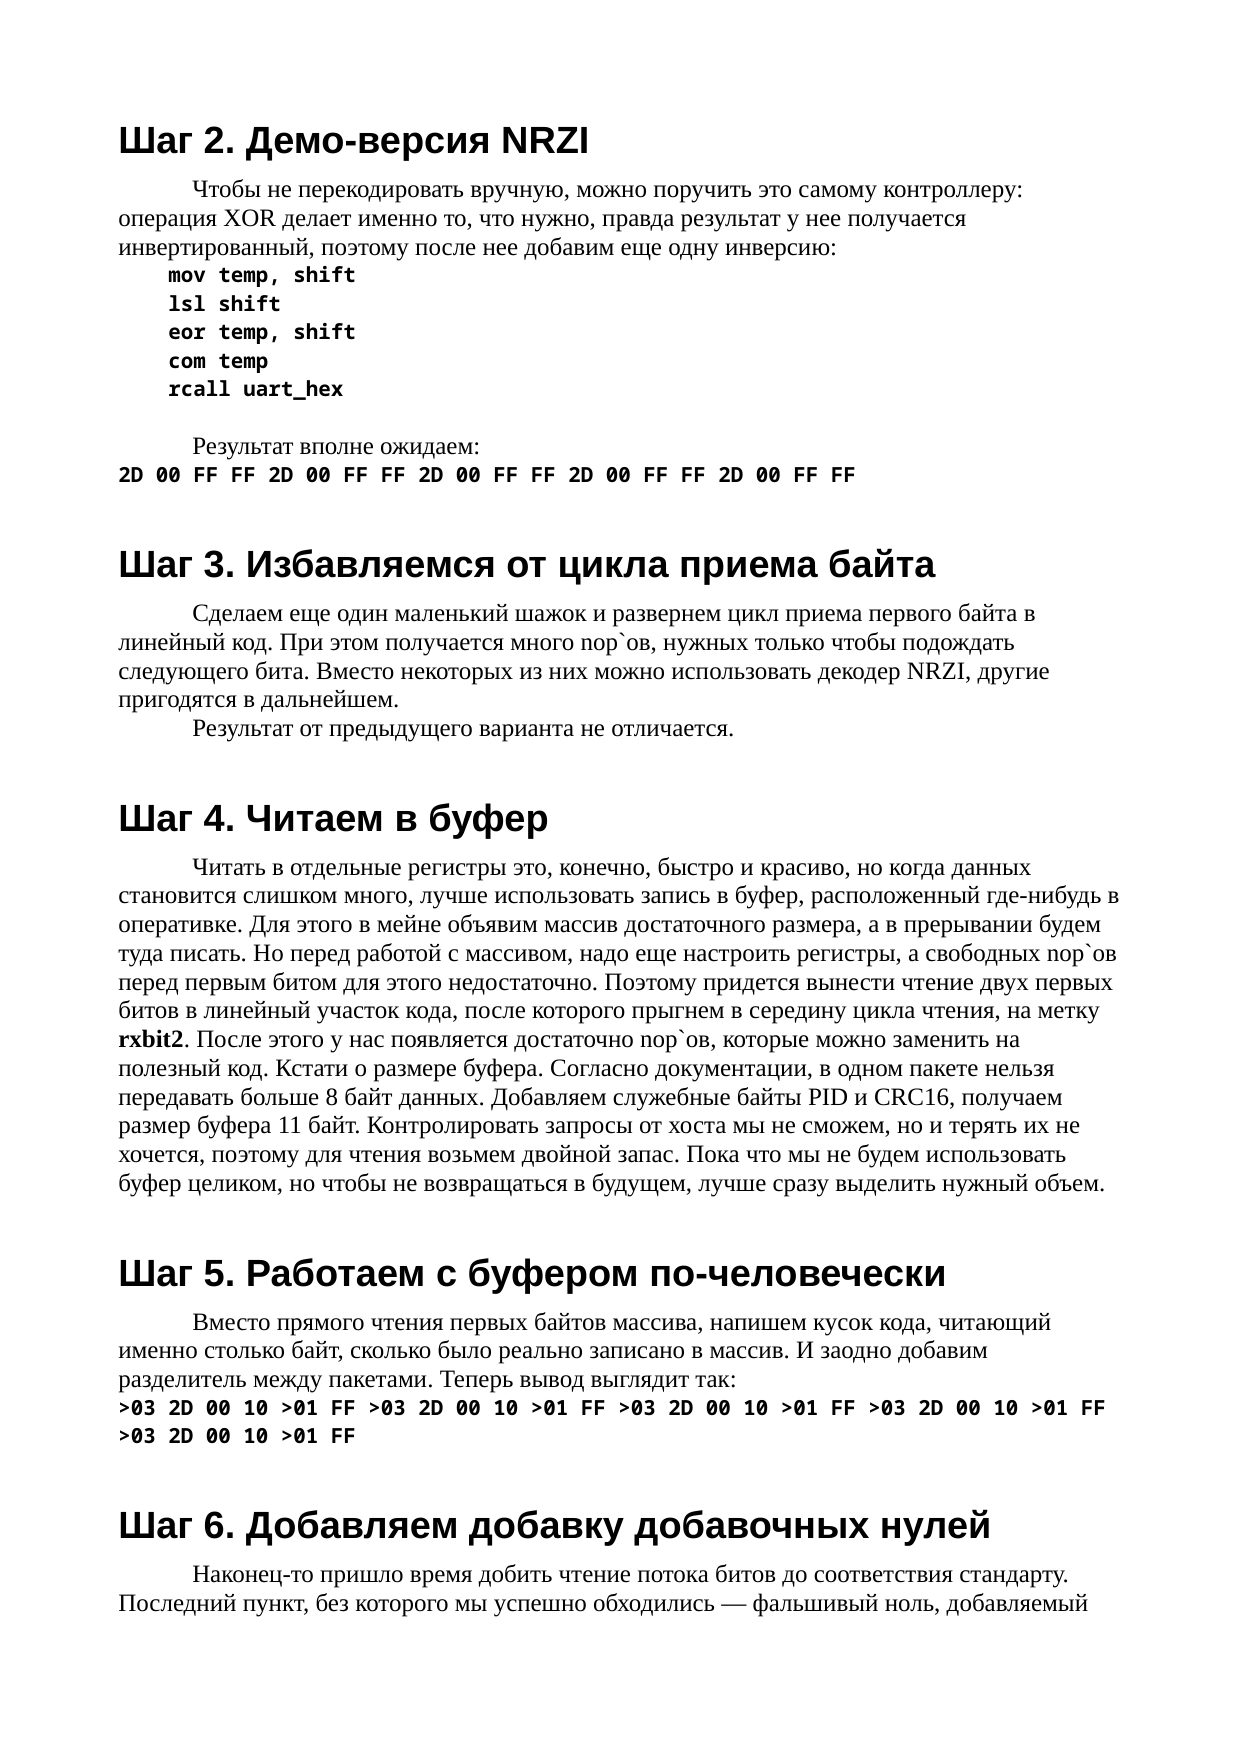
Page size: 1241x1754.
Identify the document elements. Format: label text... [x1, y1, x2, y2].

text Чтобы не перекодировать вручную, можно поручить это самому контроллеру: операция XOR делает именно то, что нужно, правда результат у нее получается инвертированный, поэтому после нее добавим еще одну инверсию: [118, 174, 1122, 261]
text Результат вполне ожидаем: [118, 431, 1122, 460]
text com temp [118, 346, 1122, 374]
text Наконец-то пришло время добить чтение потока битов до соответствия стандарту. Последний пункт, без которого мы успешно обходились — фальшивый ноль, добавляемый [118, 1559, 1122, 1617]
text Результат от предыдущего варианта не отличается. [118, 713, 1122, 742]
text lsl shift [118, 289, 1122, 317]
subtitle Шаг 4. Читаем в буфер [118, 796, 1122, 839]
subtitle Шаг 6. Добавляем добавку добавочных нулей [118, 1503, 1122, 1547]
subtitle Шаг 5. Работаем с буфером по-человечески [118, 1251, 1122, 1294]
subtitle Шаг 2. Демо-версия NRZI [118, 118, 1122, 162]
text 2D 00 FF FF 2D 00 FF FF 2D 00 FF FF 2D 00 FF FF 2D 00 FF FF [118, 460, 1122, 517]
text eor temp, shift [118, 317, 1122, 346]
text mov temp, shift [118, 261, 1122, 289]
text >03 2D 00 10 >01 FF >03 2D 00 10 >01 FF >03 2D 00 10 >01 FF >03 2D 00 10 >01 FF >03 2D 00 10 >01 FF [118, 1393, 1122, 1478]
text rcall uart_hex [118, 374, 1122, 403]
text Вместо прямого чтения первых байтов массива, напишем кусок кода, читающий именно столько байт, сколько было реально записано в массив. И заодно добавим разделитель между пакетами. Теперь вывод выглядит так: [118, 1307, 1122, 1393]
subtitle Шаг 3. Избавляемся от цикла приема байта [118, 542, 1122, 586]
text Читать в отдельные регистры это, конечно, быстро и красиво, но когда данных становится слишком много, лучше использовать запись в буфер, расположенный где-нибудь в оперативке. Для этого в мейне объявим массив достаточного размера, а в прерывании будем туда писать. Но перед работой с массивом, надо еще настроить регистры, а свободных nop`ов перед первым битом для этого недостаточно. Поэтому придется вынести чтение двух первых битов в линейный участок кода, после которого прыгнем в середину цикла чтения, на метку rxbit2. После этого у нас появляется достаточно nop`ов, которые можно заменить на полезный код. Кстати о размере буфера. Согласно документации, в одном пакете нельзя передавать больше 8 байт данных. Добавляем служебные байты PID и CRC16, получаем размер буфера 11 байт. Контролировать запросы от хоста мы не сможем, но и терять их не хочется, поэтому для чтения возьмем двойной запас. Пока что мы не будем использовать буфер целиком, но чтобы не возвращаться в будущем, лучше сразу выделить нужный объем. [118, 852, 1122, 1197]
text Сделаем еще один маленький шажок и развернем цикл приема первого байта в линейный код. При этом получается много nop`ов, нужных только чтобы подождать следующего бита. Вместо некоторых из них можно использовать декодер NRZI, другие пригодятся в дальнейшем. [118, 598, 1122, 713]
